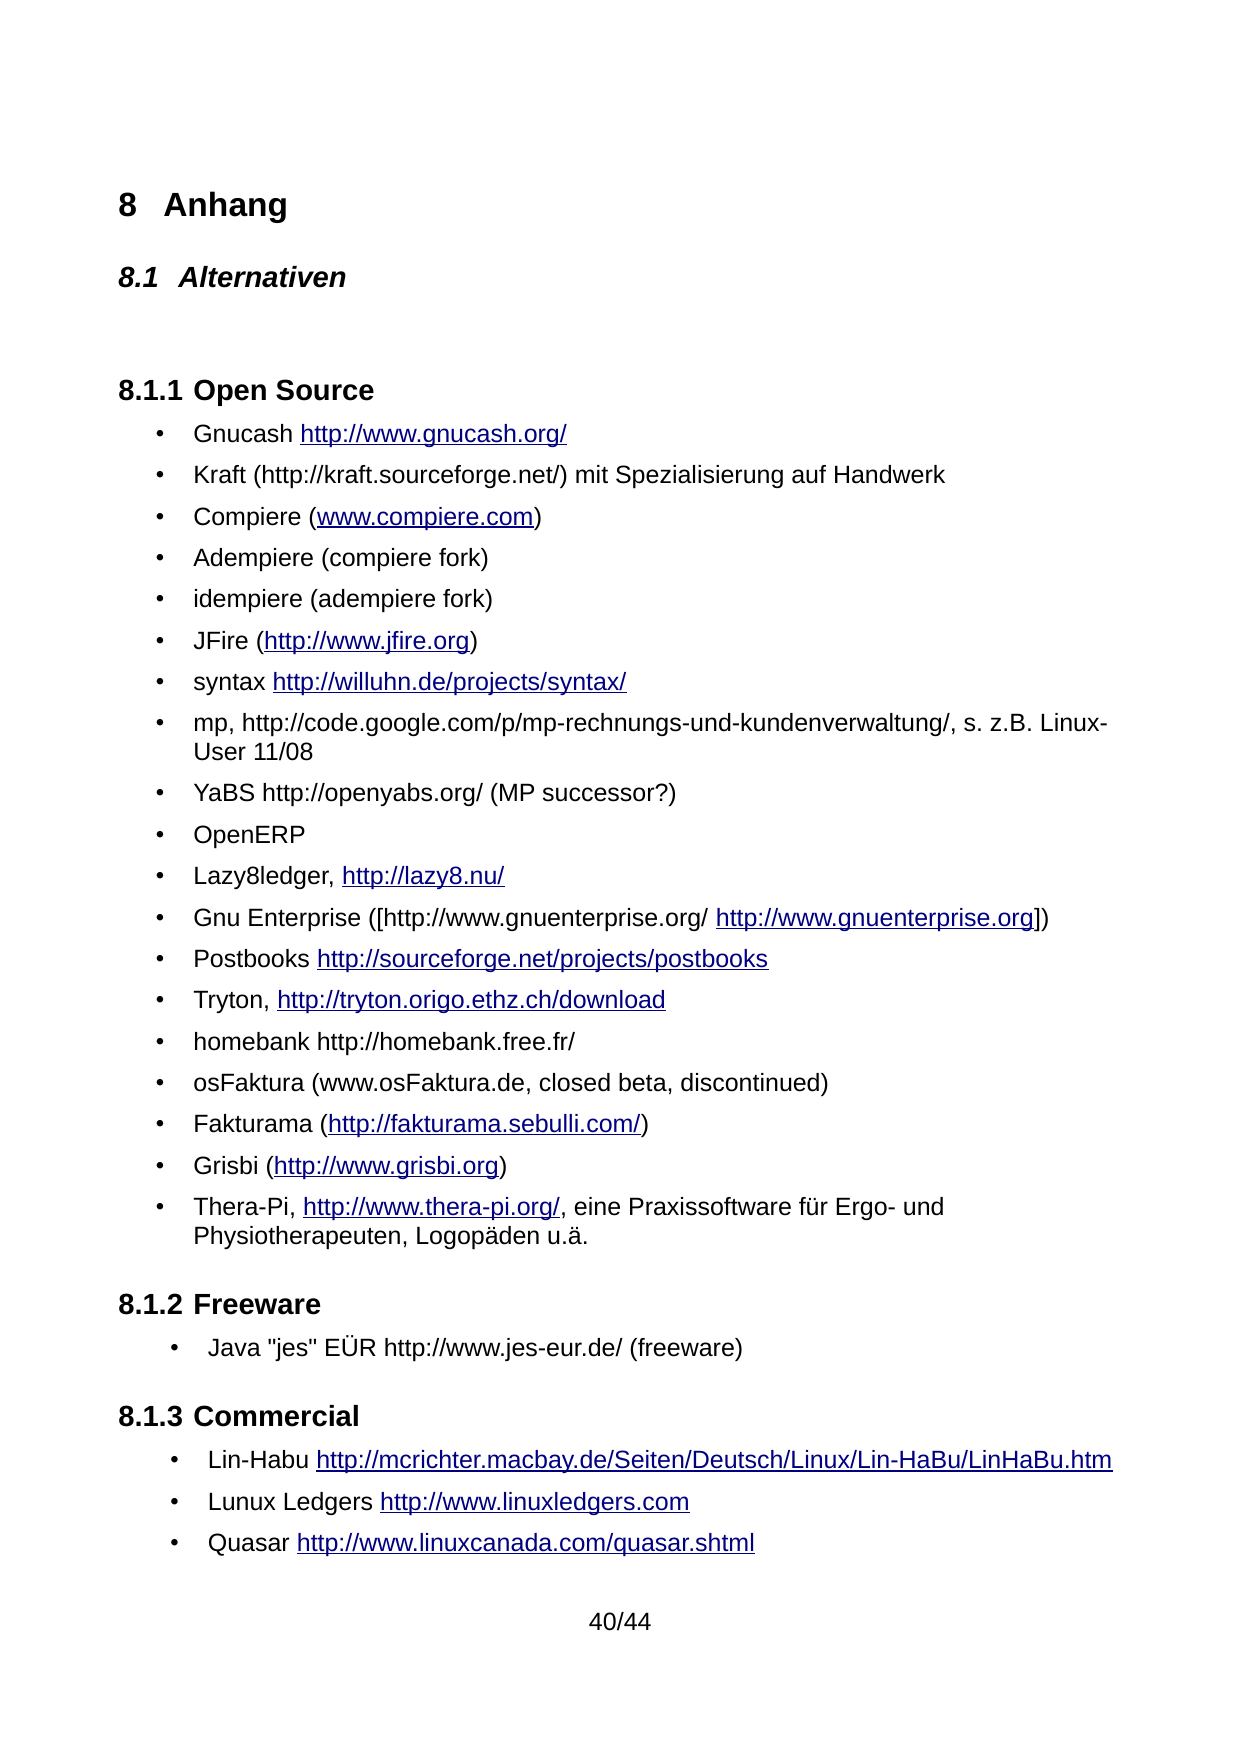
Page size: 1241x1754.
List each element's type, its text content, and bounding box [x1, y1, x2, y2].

list Lunux Ledgers http://www.linuxledgers.com [170, 1487, 1122, 1516]
list osFaktura (www.osFaktura.de, closed beta, discontinued) [156, 1068, 1122, 1097]
subtitle Commercial [118, 1399, 1122, 1433]
list syntax http://willuhn.de/projects/syntax/ [156, 667, 1122, 696]
list mp, http://code.google.com/p/mp-rechnungs-und-kundenverwaltung/, s. z.B. Linux-User 11/08 [156, 708, 1122, 766]
list OpenERP [156, 820, 1122, 849]
list Java "jes" EÜR http://www.jes-eur.de/ (freeware) [170, 1333, 1122, 1362]
list Gnu Enterprise ([http://www.gnuenterprise.org/ http://www.gnuenterprise.org]) [156, 902, 1122, 931]
subtitle Anhang [118, 184, 1122, 223]
list Adempiere (compiere fork) [156, 543, 1122, 572]
list homebank http://homebank.free.fr/ [156, 1027, 1122, 1055]
subtitle Open Source [118, 373, 1122, 406]
list Quasar http://www.linuxcanada.com/quasar.shtml [170, 1528, 1122, 1557]
list YaBS http://openyabs.org/ (MP successor?) [156, 778, 1122, 807]
list Postbooks http://sourceforge.net/projects/postbooks [156, 944, 1122, 973]
list Lin-Habu http://mcrichter.macbay.de/Seiten/Deutsch/Linux/Lin-HaBu/LinHaBu.htm [170, 1446, 1122, 1474]
list Thera-Pi, http://www.thera-pi.org/, eine Praxissoftware für Ergo- und Physiotherapeuten, Logopäden u.ä. [156, 1192, 1122, 1249]
subtitle Alternativen [118, 261, 1122, 294]
list Fakturama (http://fakturama.sebulli.com/) [156, 1109, 1122, 1138]
list Tryton, http://tryton.origo.ethz.ch/download [156, 985, 1122, 1014]
list Gnucash http://www.gnucash.org/ [156, 419, 1122, 448]
subtitle Freeware [118, 1287, 1122, 1321]
list Lazy8ledger, http://lazy8.nu/ [156, 861, 1122, 890]
list Grisbi (http://www.grisbi.org) [156, 1151, 1122, 1179]
list Kraft (http://kraft.sourceforge.net/) mit Spezialisierung auf Handwerk [156, 460, 1122, 489]
list idempiere (adempiere fork) [156, 584, 1122, 613]
list JFire (http://www.jfire.org) [156, 626, 1122, 654]
list Compiere (www.compiere.com) [156, 502, 1122, 530]
